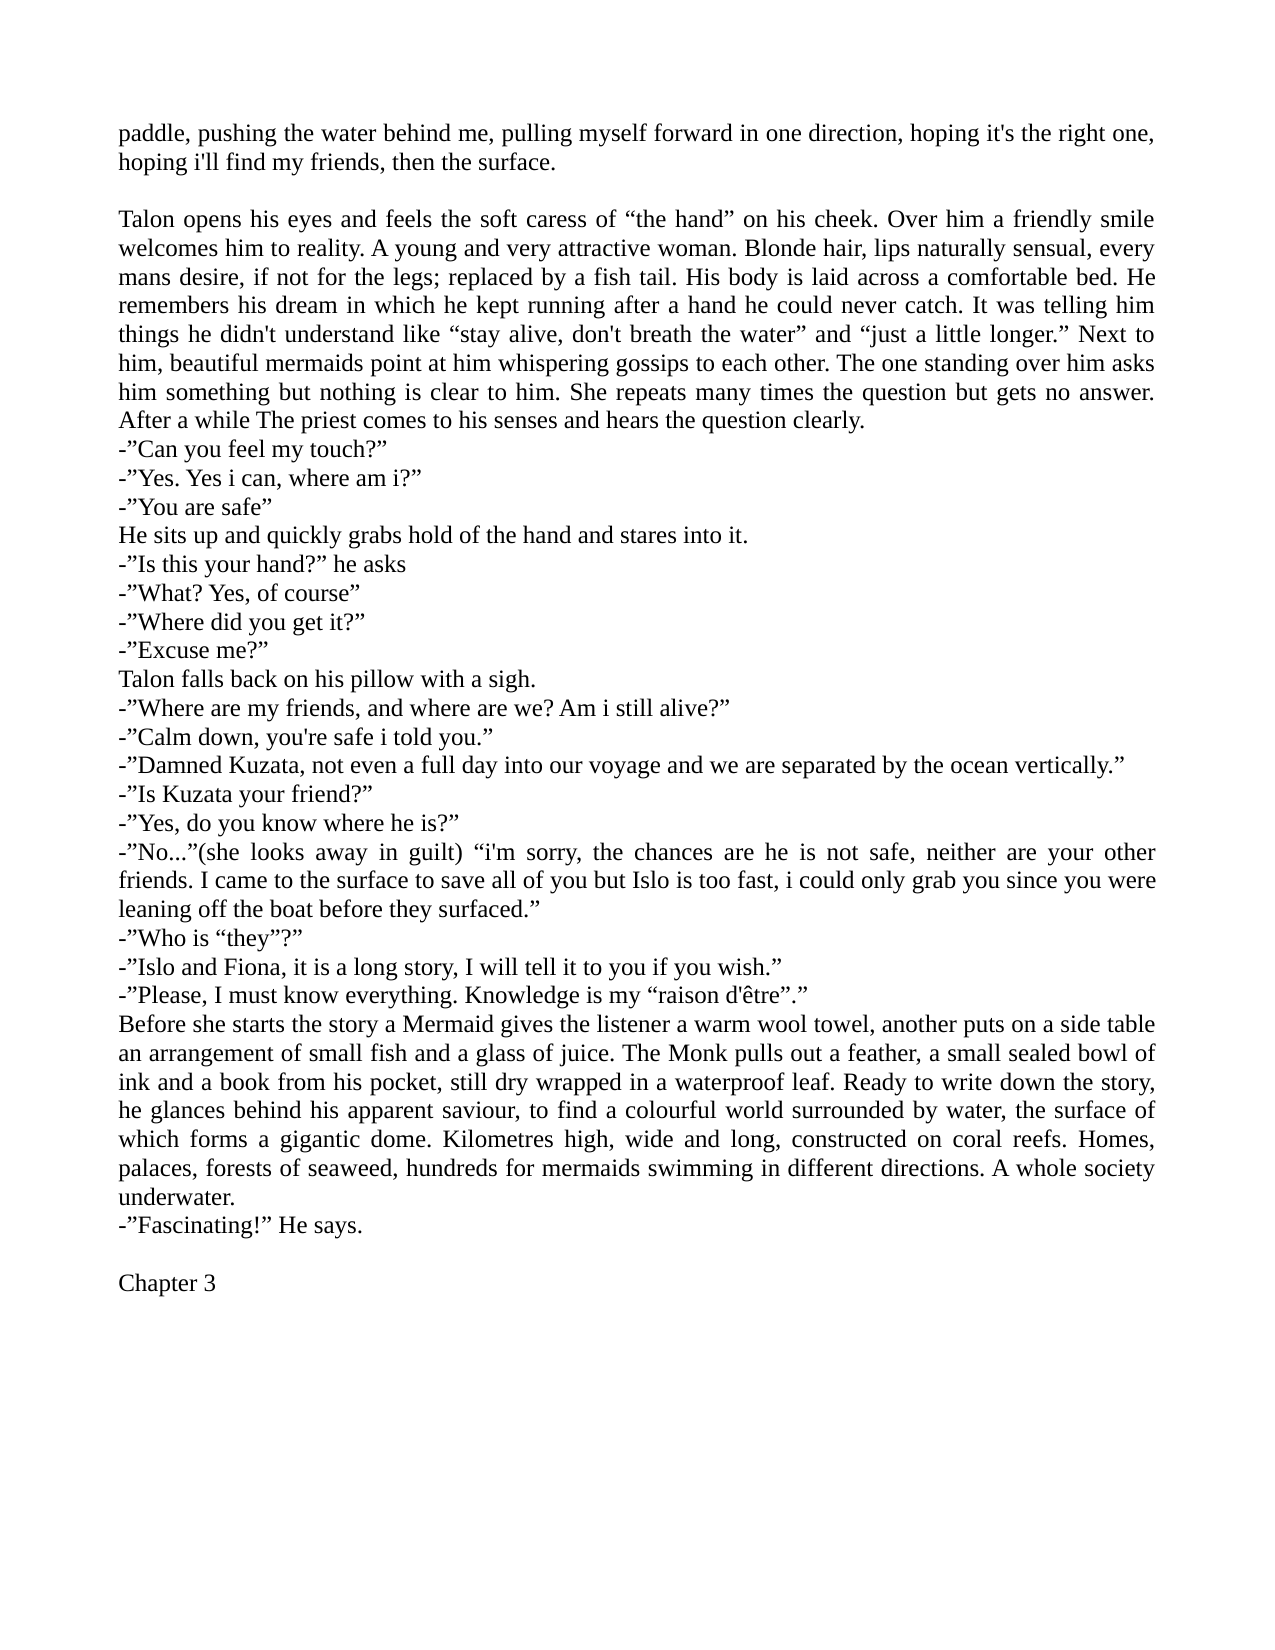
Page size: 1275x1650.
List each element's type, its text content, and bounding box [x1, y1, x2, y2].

text -”Damned Kuzata, not even a full day into our voyage and we are separated by the ocean vertically.” [118, 751, 1157, 779]
text Before she starts the story a Mermaid gives the listener a warm wool towel, another puts on a side table an arrangement of small fish and a glass of juice. The Monk pulls out a feather, a small sealed bowl of ink and a book from his pocket, still dry wrapped in a waterproof leaf. Ready to write down the story, he glances behind his apparent saviour, to find a colourful world surrounded by water, the surface of which forms a gigantic dome. Kilometres high, wide and long, constructed on coral reefs. Homes, palaces, forests of seaweed, hundreds for mermaids swimming in different directions. A whole society underwater. [118, 1009, 1157, 1211]
text -”Is this your hand?” he asks [118, 549, 1157, 578]
text -”What? Yes, of course” [118, 578, 1157, 607]
text -”Islo and Fiona, it is a long story, I will tell it to you if you wish.” [118, 952, 1157, 981]
text Chapter 3 [118, 1268, 1157, 1297]
text -”Calm down, you're safe i told you.” [118, 722, 1157, 751]
text -”Who is “they”?” [118, 923, 1157, 952]
text -”Yes. Yes i can, where am i?” [118, 463, 1157, 492]
text -”Where are my friends, and where are we? Am i still alive?” [118, 693, 1157, 722]
text He sits up and quickly grabs hold of the hand and stares into it. [118, 521, 1157, 549]
text -”Excuse me?” [118, 636, 1157, 664]
text Talon falls back on his pillow with a sigh. [118, 664, 1157, 693]
text paddle, pushing the water behind me, pulling myself forward in one direction, hoping it's the right one, hoping i'll find my friends, then the surface. [118, 118, 1157, 176]
text -”Can you feel my touch?” [118, 434, 1157, 463]
text -”Is Kuzata your friend?” [118, 779, 1157, 808]
text -”Please, I must know everything. Knowledge is my “raison d'être”.” [118, 981, 1157, 1009]
text -”No...”(she looks away in guilt) “i'm sorry, the chances are he is not safe, neither are your other friends. I came to the surface to save all of you but Islo is too fast, i could only grab you since you were leaning off the boat before they surfaced.” [118, 837, 1157, 923]
text -”You are safe” [118, 492, 1157, 521]
text -”Fascinating!” He says. [118, 1211, 1157, 1239]
text Talon opens his eyes and feels the soft caress of “the hand” on his cheek. Over him a friendly smile welcomes him to reality. A young and very attractive woman. Blonde hair, lips naturally sensual, every mans desire, if not for the legs; replaced by a fish tail. His body is laid across a comfortable bed. He remembers his dream in which he kept running after a hand he could never catch. It was telling him things he didn't understand like “stay alive, don't breath the water” and “just a little longer.” Next to him, beautiful mermaids point at him whispering gossips to each other. The one standing over him asks him something but nothing is clear to him. She repeats many times the question but gets no answer. After a while The priest comes to his senses and hears the question clearly. [118, 204, 1157, 434]
text -”Where did you get it?” [118, 607, 1157, 636]
text -”Yes, do you know where he is?” [118, 808, 1157, 837]
